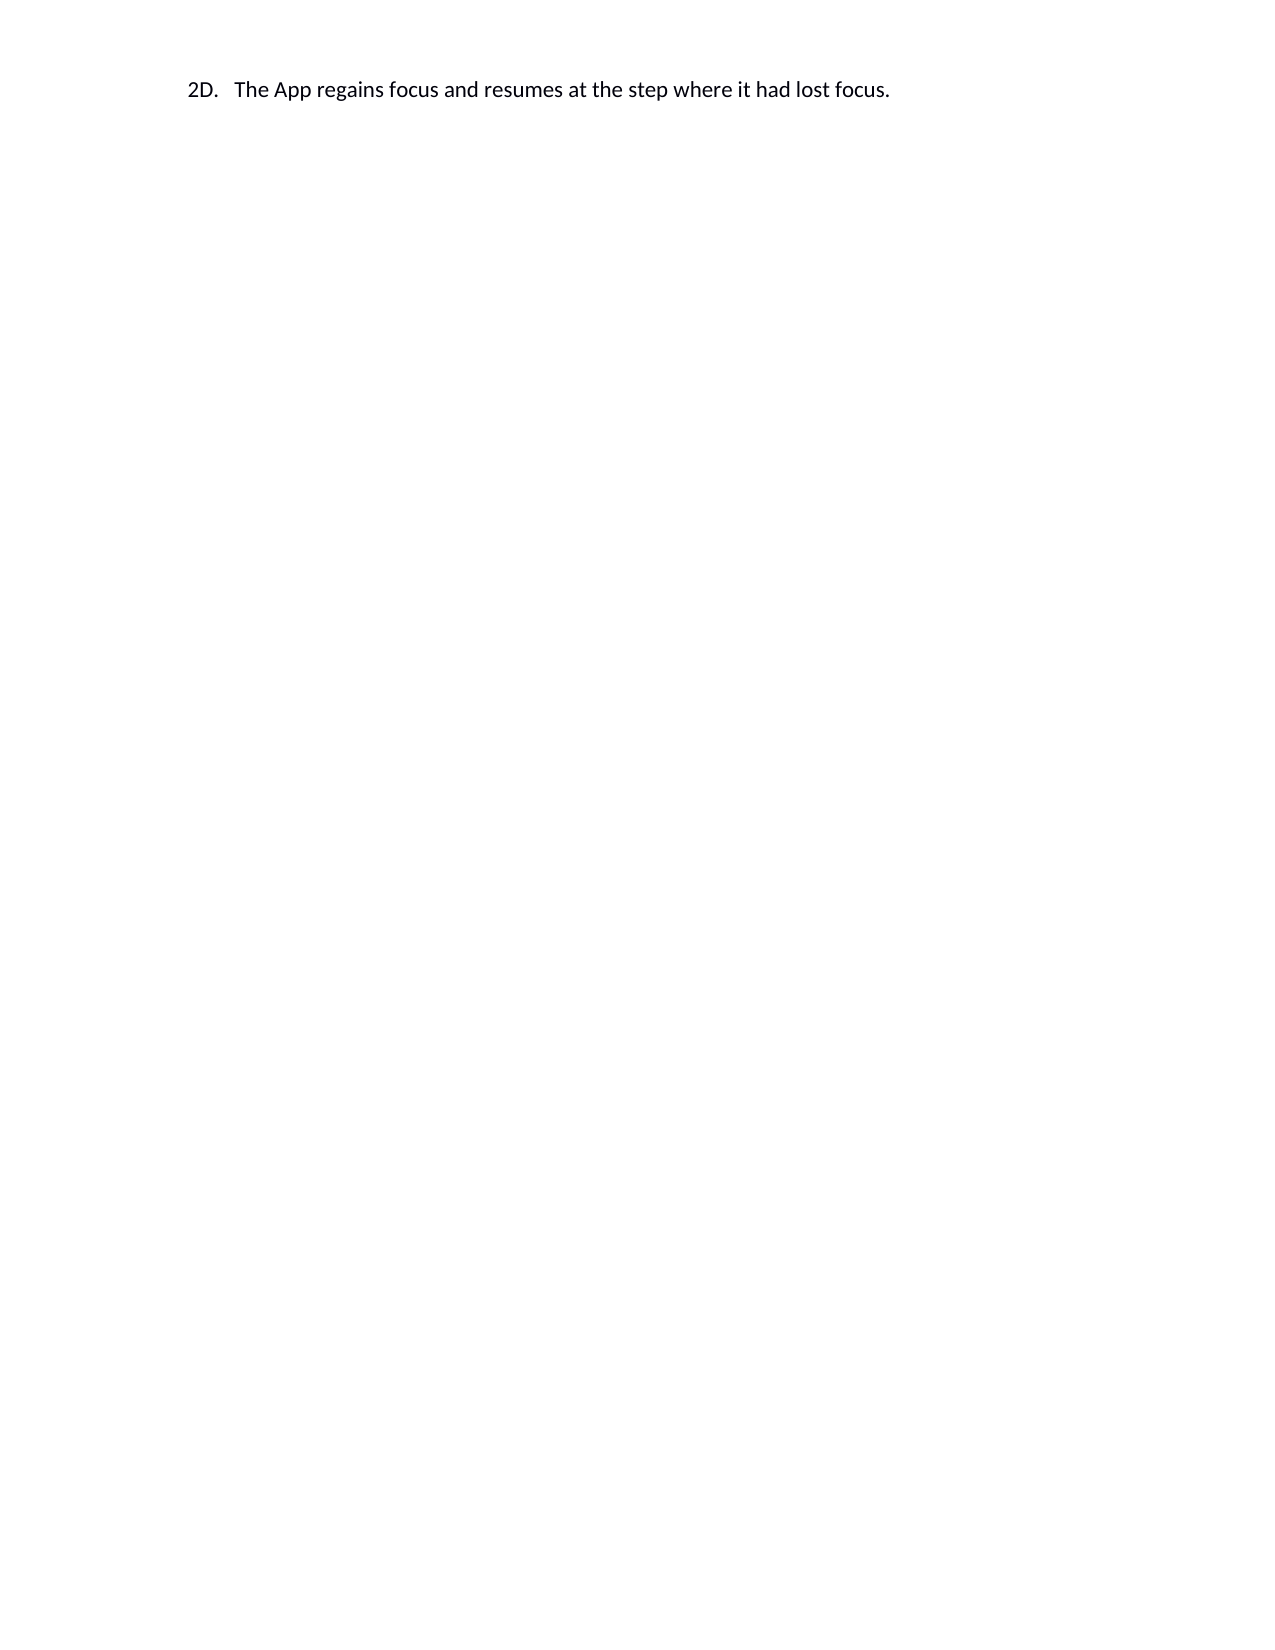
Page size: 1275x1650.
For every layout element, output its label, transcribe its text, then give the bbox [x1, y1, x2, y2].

text 2D. The App regains focus and resumes at the step where it had lost focus. [187, 75, 1125, 103]
